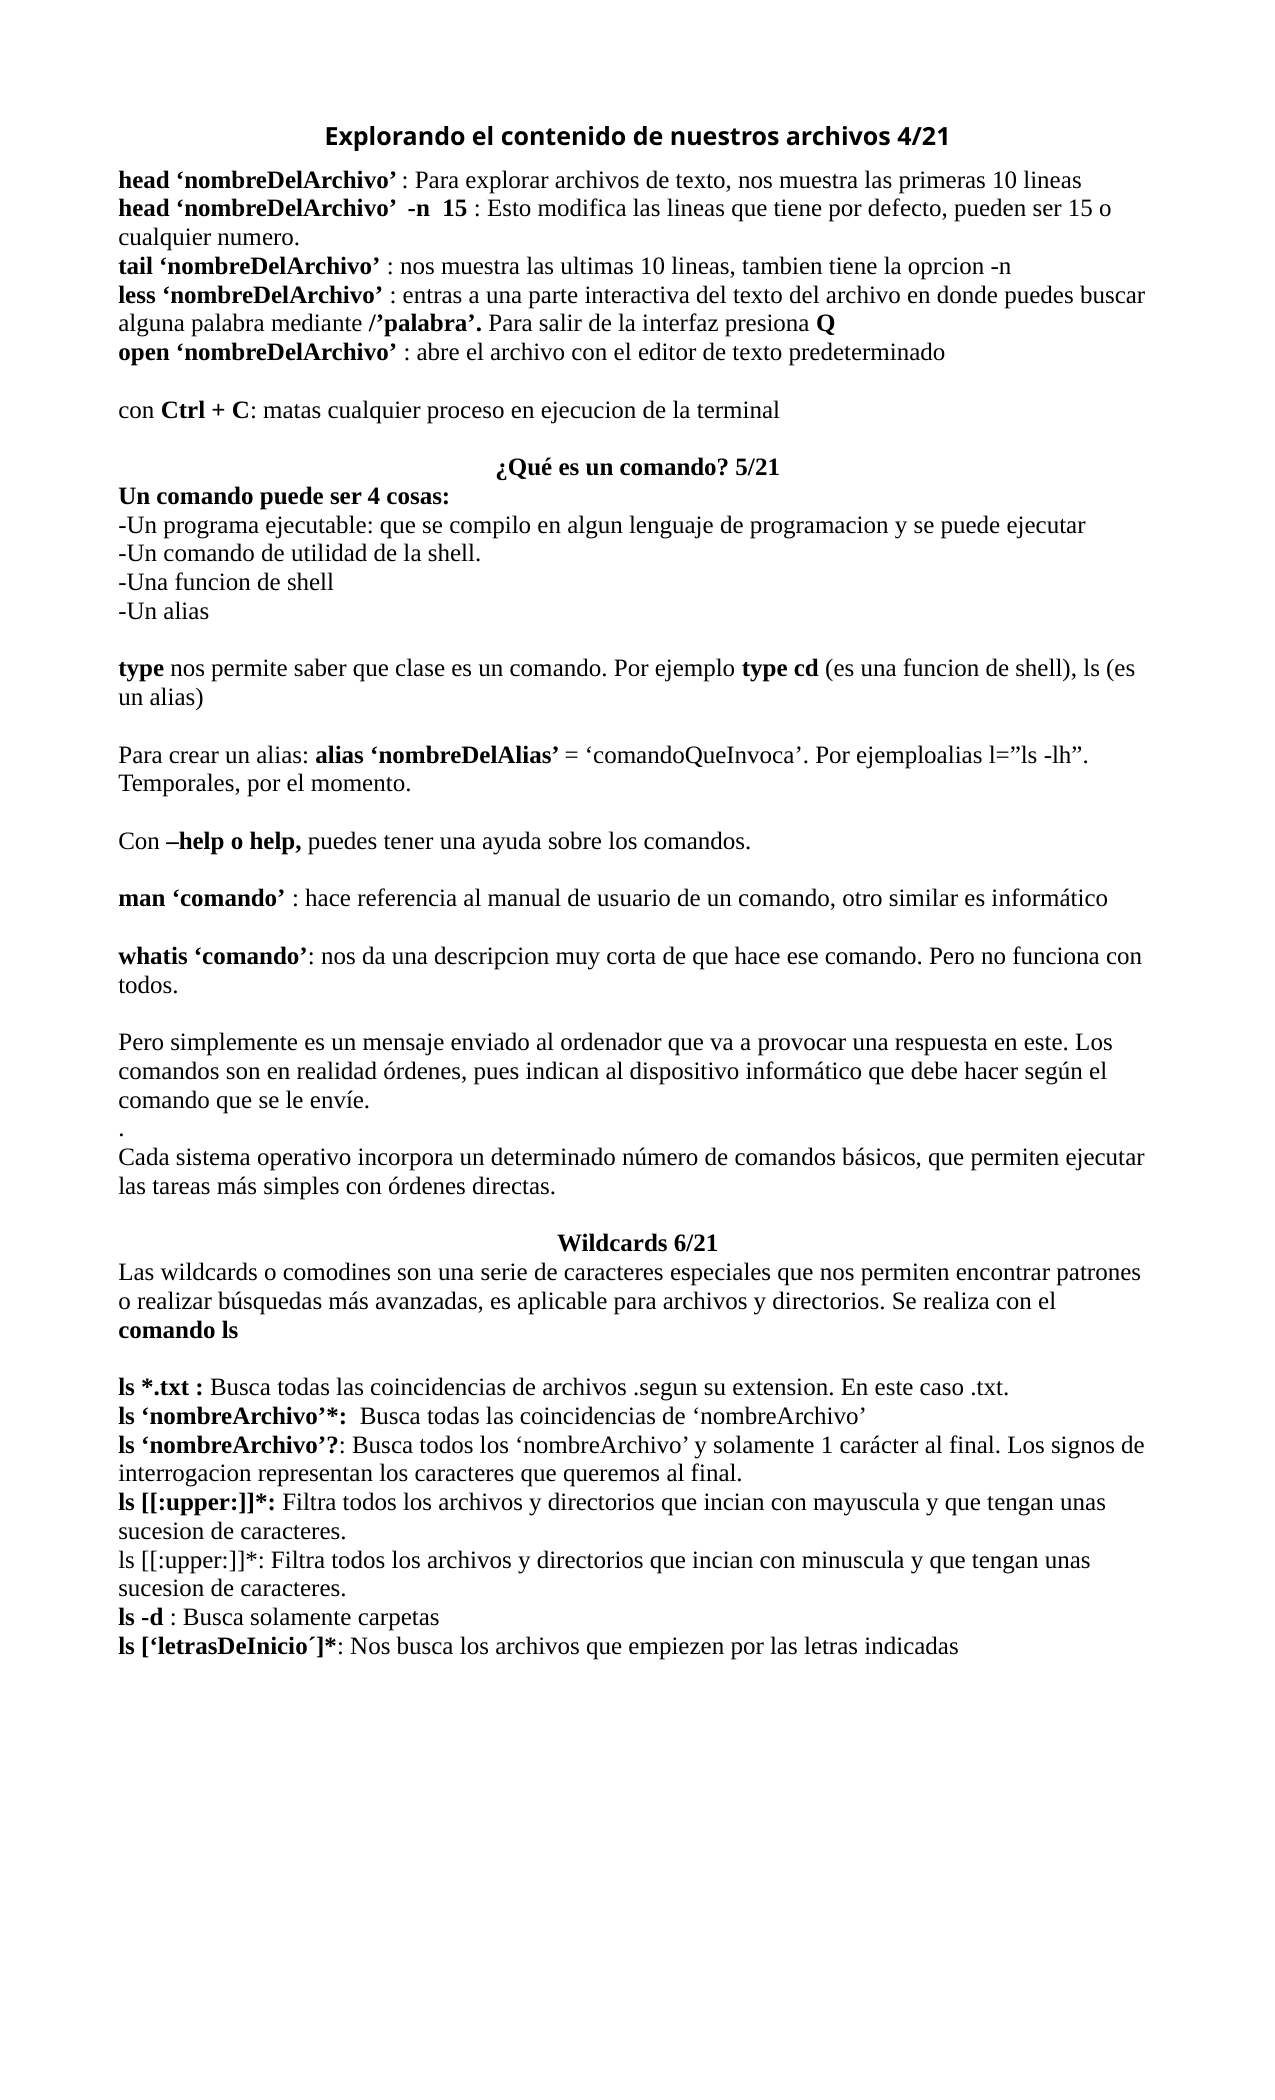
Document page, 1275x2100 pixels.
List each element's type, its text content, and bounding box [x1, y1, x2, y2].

text open ‘nombreDelArchivo’ : abre el archivo con el editor de texto predeterminado [118, 337, 1157, 366]
text -Un programa ejecutable: que se compilo en algun lenguaje de programacion y se puede ejecutar [118, 510, 1157, 538]
text Cada sistema operativo incorpora un determinado número de comandos básicos, que permiten ejecutar las tareas más simples con órdenes directas. [118, 1142, 1157, 1200]
text tail ‘nombreDelArchivo’ : nos muestra las ultimas 10 lineas, tambien tiene la oprcion -n [118, 251, 1157, 280]
text ls [[:upper:]]*: Filtra todos los archivos y directorios que incian con minuscula y que tengan unas sucesion de caracteres. [118, 1545, 1157, 1602]
text ¿Qué es un comando? 5/21 [118, 452, 1157, 481]
text man ‘comando’ : hace referencia al manual de usuario de un comando, otro similar es informático [118, 883, 1157, 912]
text whatis ‘comando’: nos da una descripcion muy corta de que hace ese comando. Pero no funciona con todos. [118, 941, 1157, 998]
text Con –help o help, puedes tener una ayuda sobre los comandos. [118, 826, 1157, 855]
text Pero simplemente es un mensaje enviado al ordenador que va a provocar una respuesta en este. Los comandos son en realidad órdenes, pues indican al dispositivo informático que debe hacer según el comando que se le envíe. [118, 1027, 1157, 1113]
text ls [‘letrasDeInicio´]*: Nos busca los archivos que empiezen por las letras indicadas [118, 1631, 1157, 1660]
text -Un comando de utilidad de la shell. [118, 538, 1157, 567]
text con Ctrl + C: matas cualquier proceso en ejecucion de la terminal [118, 395, 1157, 423]
text -Una funcion de shell [118, 567, 1157, 596]
text head ‘nombreDelArchivo’ -n 15 : Esto modifica las lineas que tiene por defecto, pueden ser 15 o cualquier numero. [118, 193, 1157, 251]
text type nos permite saber que clase es un comando. Por ejemplo type cd (es una funcion de shell), ls (es un alias) [118, 653, 1157, 711]
text ls ‘nombreArchivo’?: Busca todos los ‘nombreArchivo’ y solamente 1 carácter al final. Los signos de interrogacion representan los caracteres que queremos al final. [118, 1430, 1157, 1487]
text Wildcards 6/21 [118, 1228, 1157, 1257]
text Para crear un alias: alias ‘nombreDelAlias’ = ‘comandoQueInvoca’. Por ejemploalias l=”ls -lh”. Temporales, por el momento. [118, 740, 1157, 797]
text less ‘nombreDelArchivo’ : entras a una parte interactiva del texto del archivo en donde puedes buscar alguna palabra mediante /’palabra’. Para salir de la interfaz presiona Q [118, 280, 1157, 337]
subtitle Explorando el contenido de nuestros archivos 4/21 [118, 118, 1157, 152]
text head ‘nombreDelArchivo’ : Para explorar archivos de texto, nos muestra las primeras 10 lineas [118, 165, 1157, 193]
text ls -d : Busca solamente carpetas [118, 1602, 1157, 1631]
text Un comando puede ser 4 cosas: [118, 481, 1157, 510]
text ls [[:upper:]]*: Filtra todos los archivos y directorios que incian con mayuscula y que tengan unas sucesion de caracteres. [118, 1487, 1157, 1545]
text ls *.txt : Busca todas las coincidencias de archivos .segun su extension. En este caso .txt. [118, 1372, 1157, 1401]
text ls ‘nombreArchivo’*: Busca todas las coincidencias de ‘nombreArchivo’ [118, 1401, 1157, 1430]
text Las wildcards o comodines son una serie de caracteres especiales que nos permiten encontrar patrones o realizar búsquedas más avanzadas, es aplicable para archivos y directorios. Se realiza con el comando ls [118, 1257, 1157, 1343]
text -Un alias [118, 596, 1157, 625]
text . [118, 1113, 1157, 1142]
